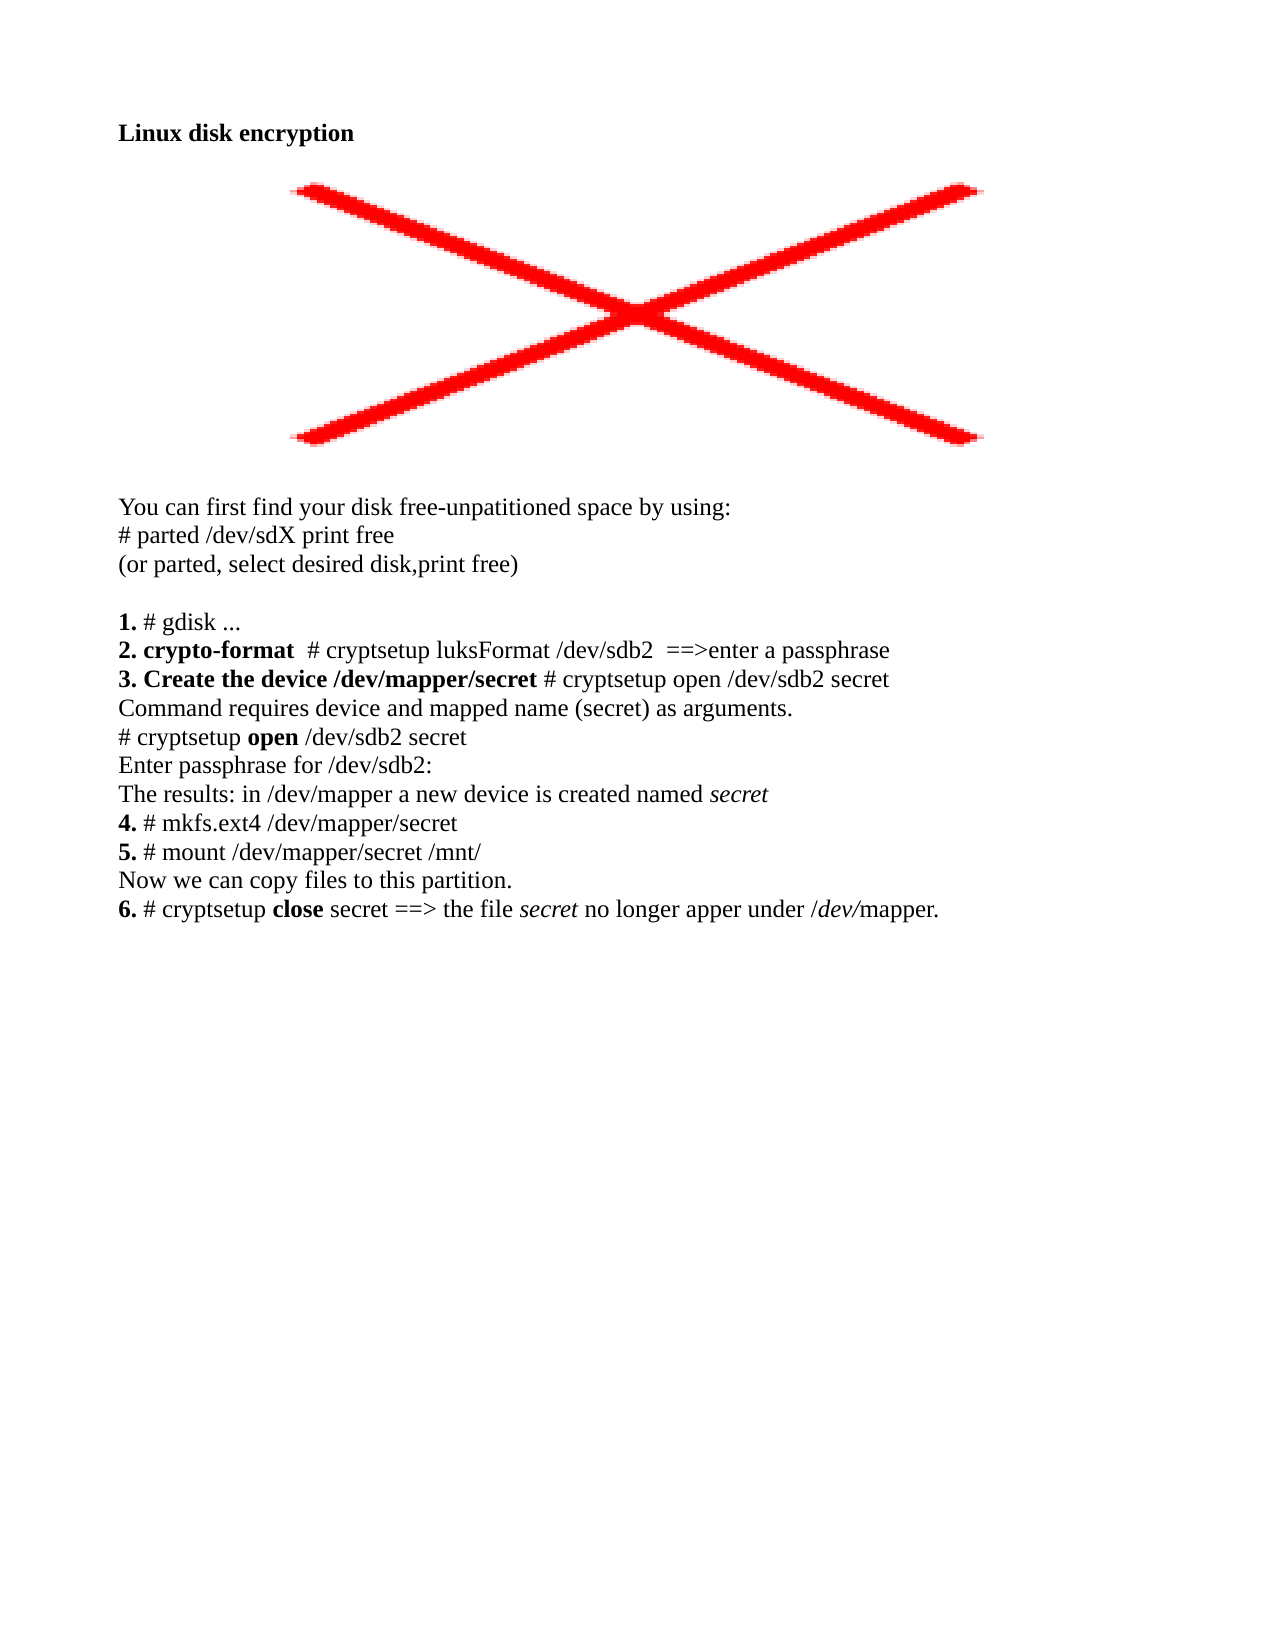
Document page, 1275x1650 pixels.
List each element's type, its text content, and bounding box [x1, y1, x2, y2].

text 6. # cryptsetup close secret ==> the file secret no longer apper under /dev/mapper. [118, 894, 1157, 923]
text 4. # mkfs.ext4 /dev/mapper/secret [118, 808, 1157, 837]
text 2. crypto-format # cryptsetup luksFormat /dev/sdb2 ==>enter a passphrase [118, 636, 1157, 664]
text 1. # gdisk ... [118, 607, 1157, 636]
text Linux disk encryption [118, 118, 1157, 147]
text 5. # mount /dev/mapper/secret /mnt/ [118, 837, 1157, 866]
text (or parted, select desired disk,print free) [118, 549, 1157, 578]
text Enter passphrase for /dev/sdb2: [118, 751, 1157, 779]
text The results: in /dev/mapper a new device is created named secret [118, 779, 1157, 808]
text # parted /dev/sdX print free [118, 521, 1157, 549]
text Command requires device and mapped name (secret) as arguments. [118, 693, 1157, 722]
text You can first find your disk free-unpatitioned space by using: [118, 492, 1157, 521]
text # cryptsetup open /dev/sdb2 secret [118, 722, 1157, 751]
text Now we can copy files to this partition. [118, 866, 1157, 894]
text 3. Create the device /dev/mapper/secret # cryptsetup open /dev/sdb2 secret [118, 664, 1157, 693]
